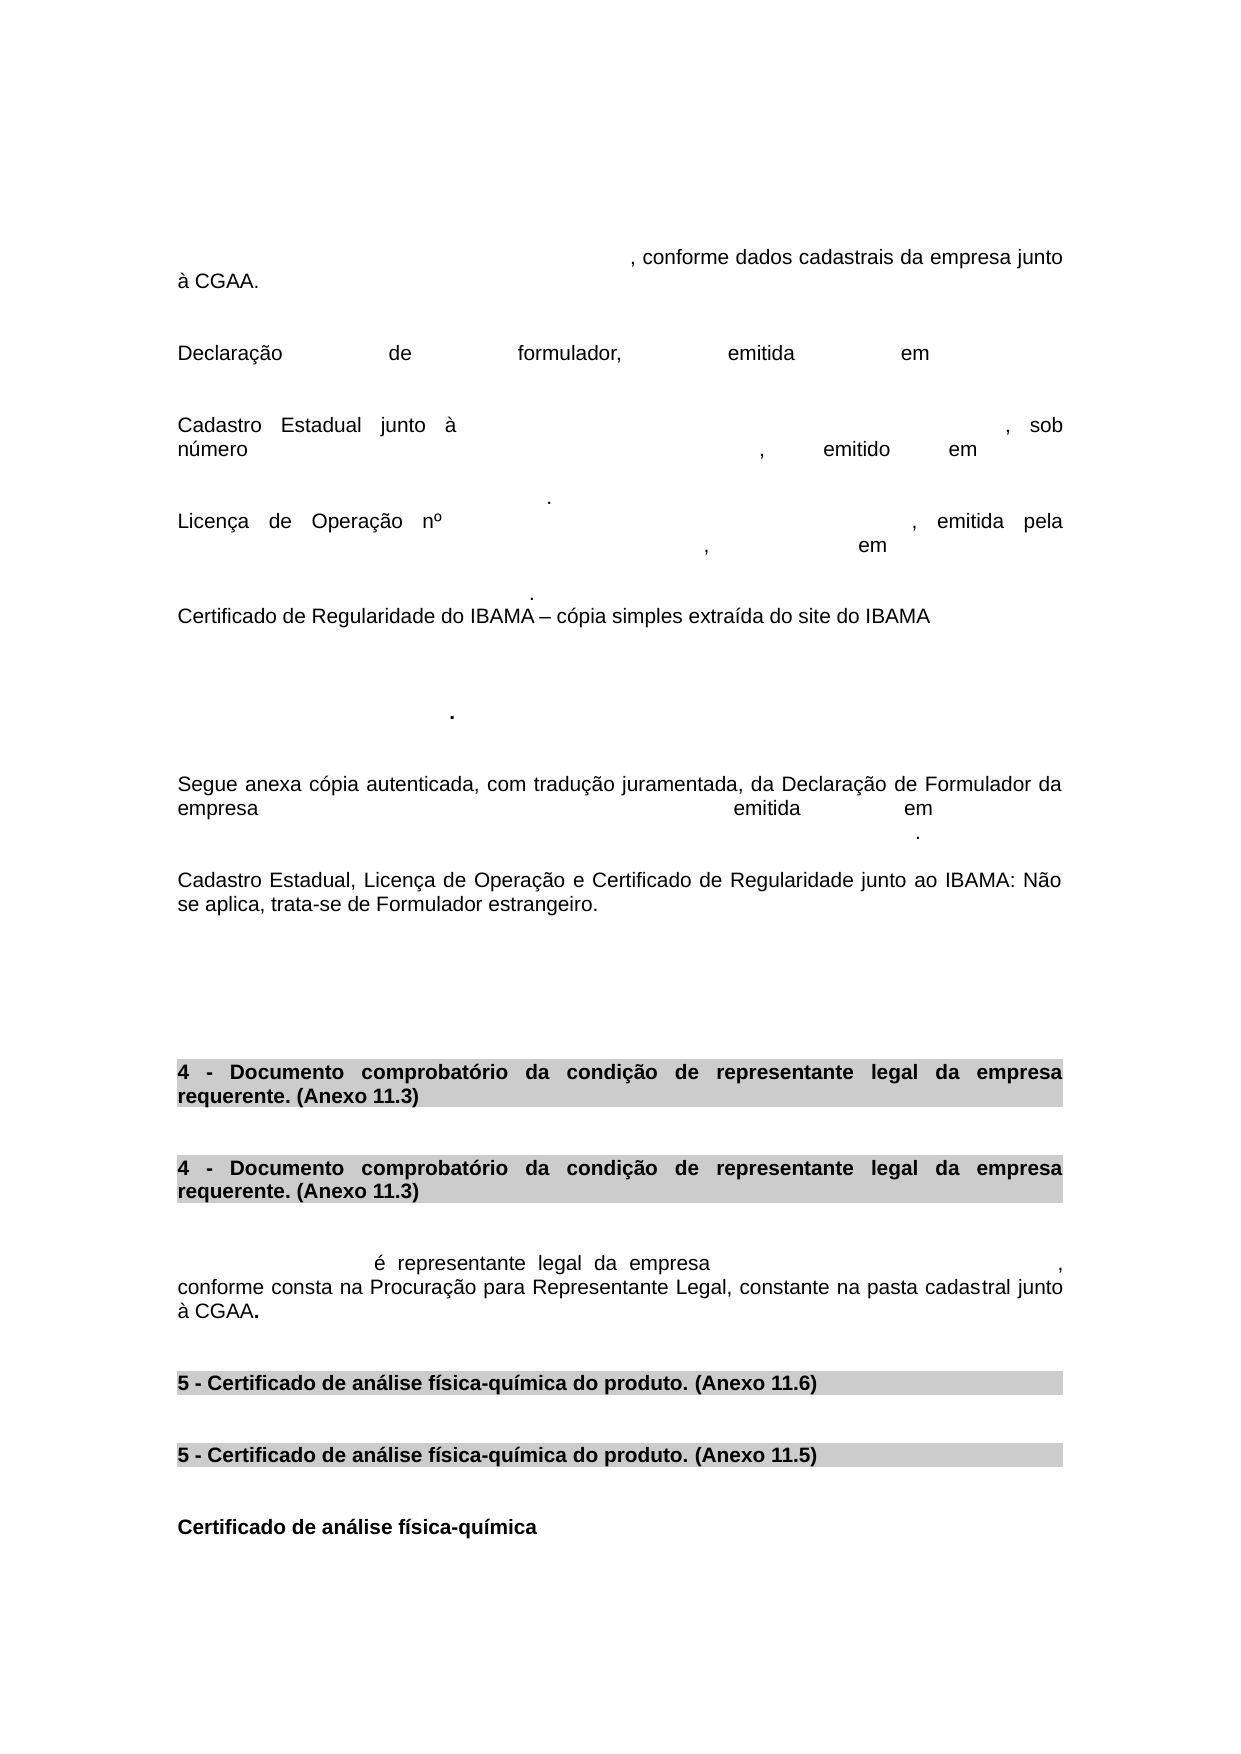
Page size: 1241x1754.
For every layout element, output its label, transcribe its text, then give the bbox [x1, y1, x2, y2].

text 4 - Documento comprobatório da condição de representante legal da empresa requerente. (Anexo 11.3) [177, 1155, 1063, 1203]
text Segue anexa cópia autenticada, com tradução juramentada, da Declaração de Formulador da empresa <partner.partner_id.name> emitida em <if test="p_doc.issue_date"><formatLang(p_doc.issue_date, date=True)></if>. [177, 772, 1063, 844]
text </if> [177, 916, 1063, 940]
text </if> [177, 1107, 1063, 1131]
text <if test="o.type=='formulated_product'"> [177, 1419, 1063, 1443]
text <for each="study in studies(o, 'Certificado de análise física-química')"> [177, 1539, 1063, 1563]
text <partner.partner_id.name>. [177, 700, 1063, 724]
text 4 - Documento comprobatório da condição de representante legal da empresa requerente. (Anexo 11.3) [177, 1059, 1063, 1107]
text 5 - Certificado de análise física-química do produto. (Anexo 11.6) [177, 1371, 1063, 1395]
text A empresa <partner.partner_id.name>, está devidamente cadastrada junto ao órgão <partner.partner_id.gov_registration_agency.name>, sob número <partner.partner_id.gov_registration_code>, conforme dados cadastrais da empresa junto à CGAA. [177, 245, 1063, 293]
text <if test="o.type=='formulated_product'"> [177, 1131, 1063, 1155]
text Cadastro Estadual junto à <partner.partner_id.gov_registration_agency.name>, sob número <partner.partner_id.gov_registration_code>, emitido em <if test="partner.partner_id.gov_registration_date"><formatLang(partner.partner_id.gov_registration_date, date=True)></if>. [177, 413, 1063, 508]
text </if> [177, 1203, 1063, 1227]
text </if> [177, 628, 1063, 652]
text <if test="partner.partner_id.country_id.id !=32"> [177, 652, 1063, 676]
text 5 - Certificado de análise física-química do produto. (Anexo 11.5) [177, 1443, 1063, 1467]
text Certificado de análise física-química [177, 1515, 1063, 1539]
text Licença de Operação nº <partner.partner_id.env_registration_code>, emitida pela <partner.partner_id.env_registration_agency.name>, em <if test="partner.partner_id.env_registration_date"><formatLang(partner.partner_id.env_registration_date,date=True)></if>. [177, 508, 1063, 604]
text <o.proxy_id.name> é representante legal da empresa <o.operative_id.partner_id.name>, conforme consta na Procuração para Representante Legal, constante na pasta cadastral junto à CGAA. [177, 1251, 1063, 1323]
text </if> [177, 940, 1063, 964]
text <if test="o.type=='technical_product'"> [177, 1036, 1063, 1059]
text </if> [177, 1012, 1063, 1036]
text </for> [177, 964, 1063, 988]
text Cadastro Estadual, Licença de Operação e Certificado de Regularidade junto ao IBAMA: Não se aplica, trata-se de Formulador estrangeiro. [177, 868, 1063, 916]
text </if> [177, 1467, 1063, 1491]
text <for each="p_doc in p_docs(o, 'Declaration of Formulator', 'approved', partner_id=partner.partner_id)"> [177, 293, 1063, 341]
text </for> [177, 844, 1063, 868]
text Declaração de formulador, emitida em <if test="p_doc.issue_date"><formatLang(p_doc.issue_date, date=True)></if> [177, 341, 1063, 389]
text </if> [177, 1395, 1063, 1419]
text Certificado de Regularidade do IBAMA – cópia simples extraída do site do IBAMA [177, 604, 1063, 628]
text <for each="p_doc in p_docs(o, 'Declaration of Formulator', 'approved', partner_id=partner.partner_id)"> [177, 724, 1063, 772]
text <if test="o.type=='technical_product'"> [177, 1347, 1063, 1371]
text </for> [177, 389, 1063, 413]
